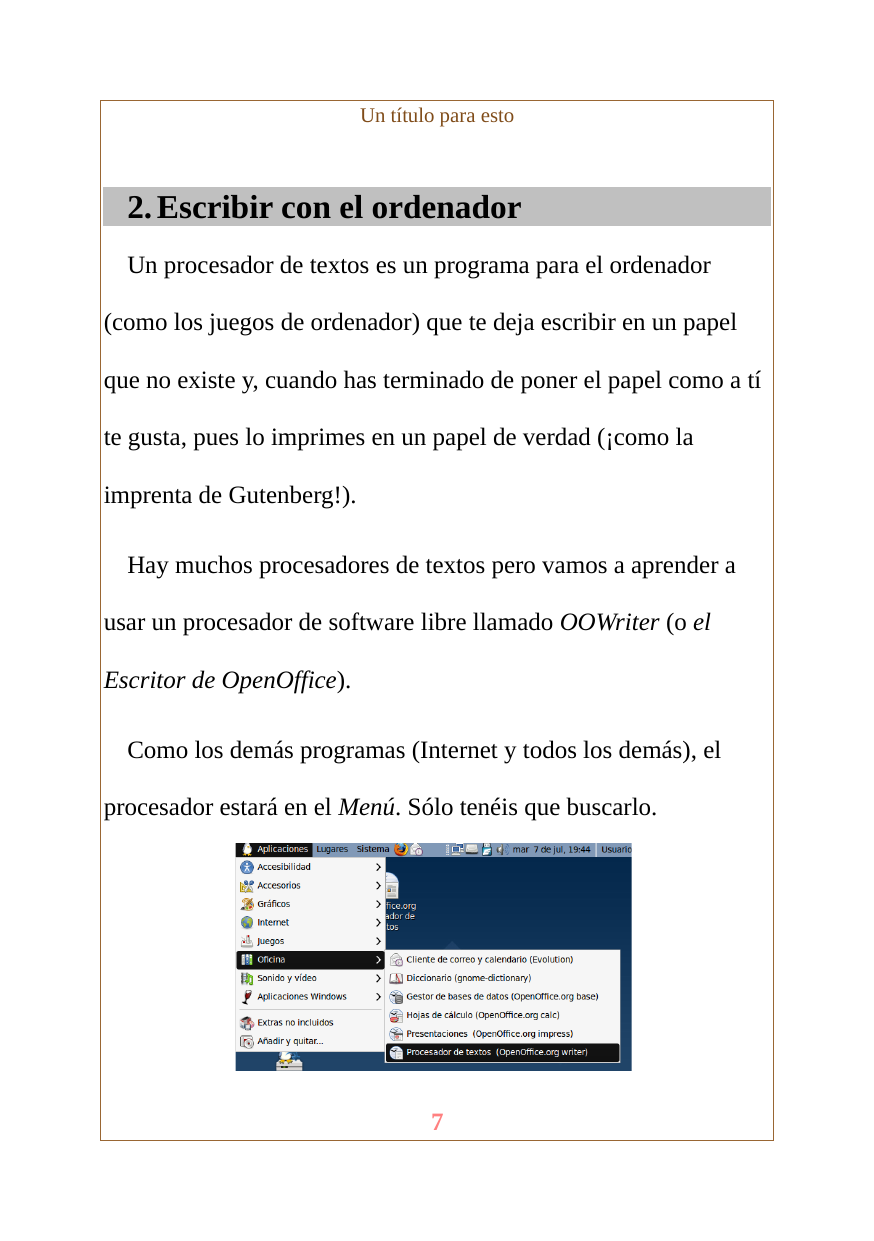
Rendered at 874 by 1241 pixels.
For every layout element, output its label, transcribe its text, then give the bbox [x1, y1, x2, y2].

text Un procesador de textos es un programa para el ordenador (como los juegos de ordenador) que te deja escribir en un papel que no existe y, cuando has terminado de poner el papel como a tí te gusta, pues lo imprimes en un papel de verdad (¡como la imprenta de Gutenberg!). [103, 250, 771, 508]
subtitle Escribir con el ordenador [103, 187, 771, 226]
picture [235, 843, 632, 1071]
text Como los demás programas (Internet y todos los demás), el procesador estará en el Menú. Sólo tenéis que buscarlo. [103, 735, 771, 821]
text Hay muchos procesadores de textos pero vamos a aprender a usar un procesador de software libre llamado OOWriter (o el Escritor de OpenOffice). [103, 550, 771, 693]
